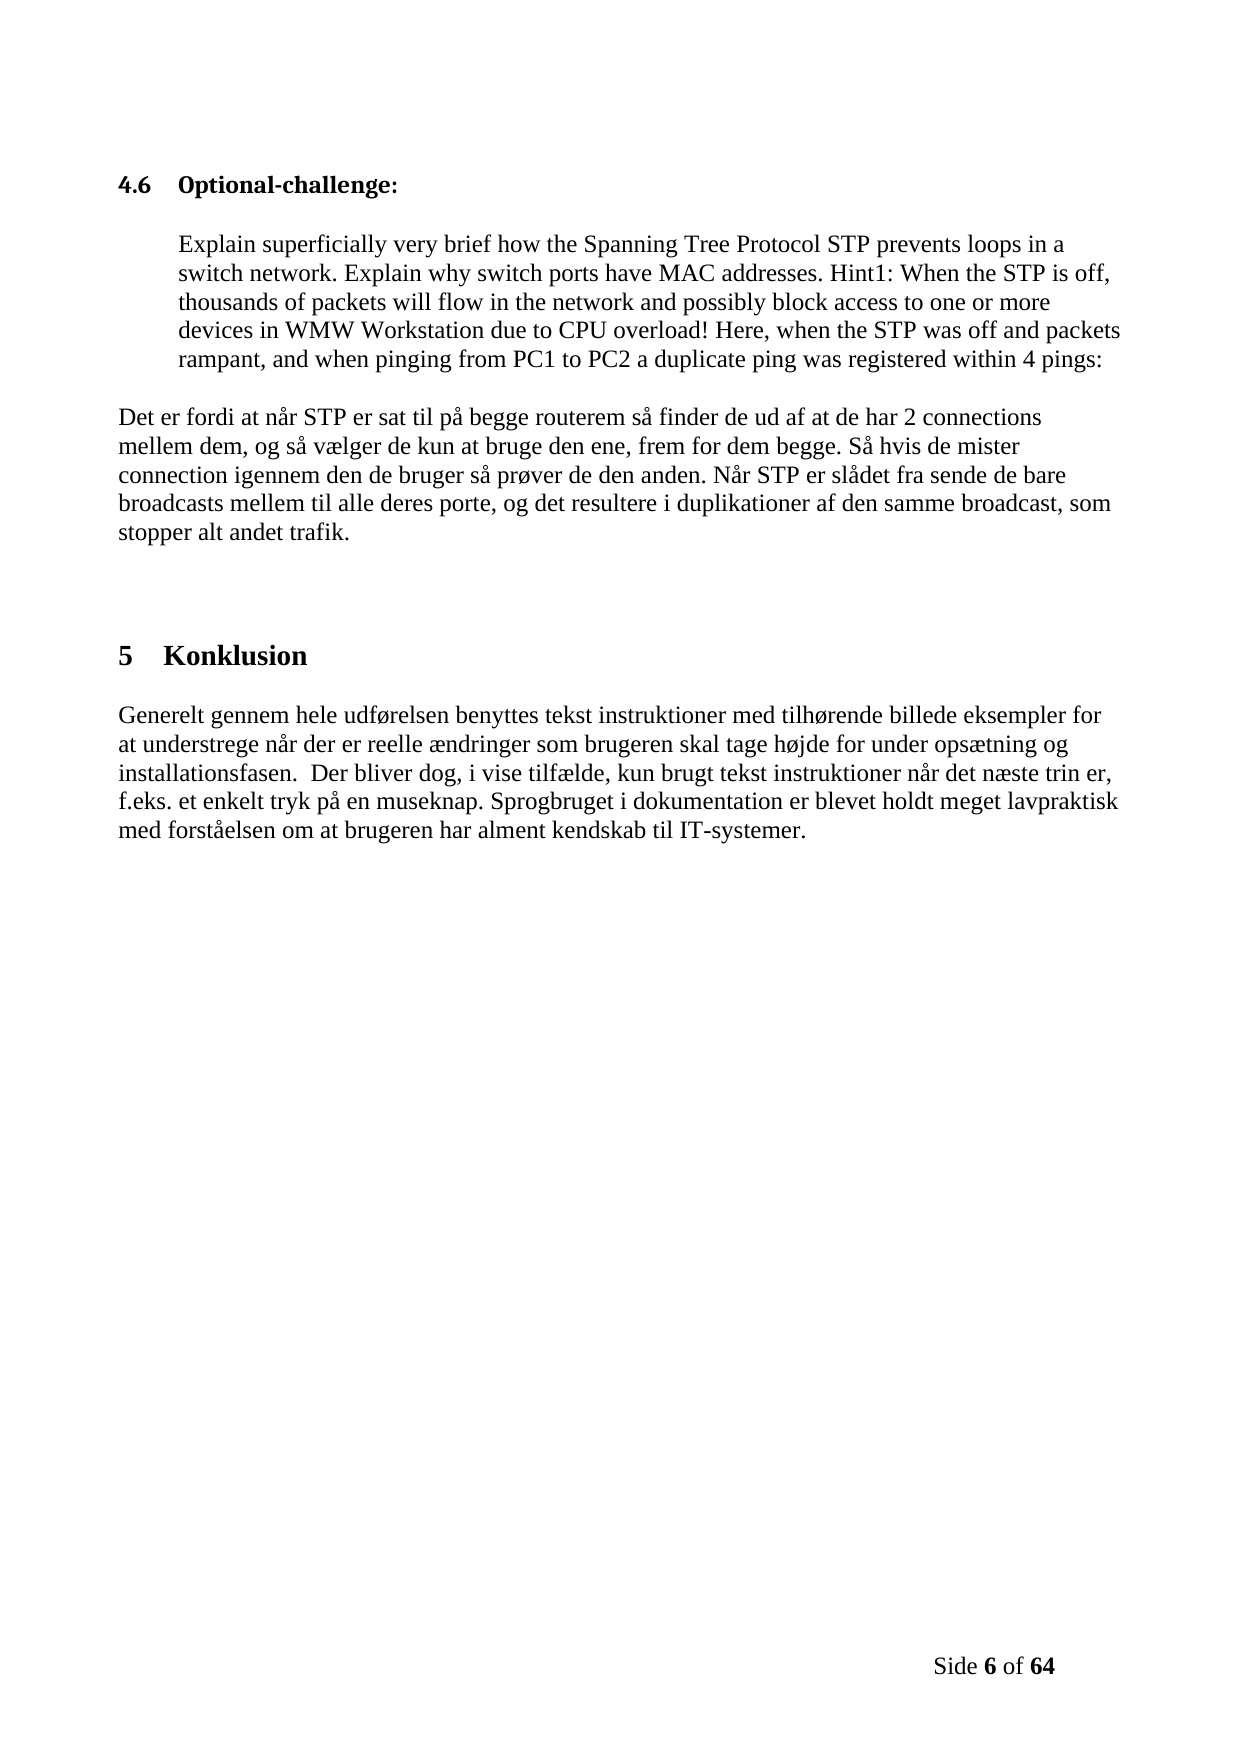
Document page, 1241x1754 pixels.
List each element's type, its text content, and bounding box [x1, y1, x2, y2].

subtitle Konklusion [118, 638, 1122, 671]
subtitle Optional-challenge: [118, 171, 1122, 200]
text Explain superficially very brief how the Spanning Tree Protocol STP prevents loops in a switch network. Explain why switch ports have MAC addresses. Hint1: When the STP is off, thousands of packets will flow in the network and possibly block access to one or more devices in WMW Workstation due to CPU overload! Here, when the STP was off and packets rampant, and when pinging from PC1 to PC2 a duplicate ping was registered within 4 pings: [178, 229, 1122, 373]
text Det er fordi at når STP er sat til på begge routerem så finder de ud af at de har 2 connections mellem dem, og så vælger de kun at bruge den ene, frem for dem begge. Så hvis de mister connection igennem den de bruger så prøver de den anden. Når STP er slådet fra sende de bare broadcasts mellem til alle deres porte, og det resultere i duplikationer af den samme broadcast, som stopper alt andet trafik. [118, 402, 1122, 546]
text Generelt gennem hele udførelsen benyttes tekst instruktioner med tilhørende billede eksempler for at understrege når der er reelle ændringer som brugeren skal tage højde for under opsætning og installationsfasen. Der bliver dog, i vise tilfælde, kun brugt tekst instruktioner når det næste trin er, f.eks. et enkelt tryk på en museknap. Sprogbruget i dokumentation er blevet holdt meget lavpraktisk med forståelsen om at brugeren har alment kendskab til IT-systemer. [118, 700, 1122, 844]
